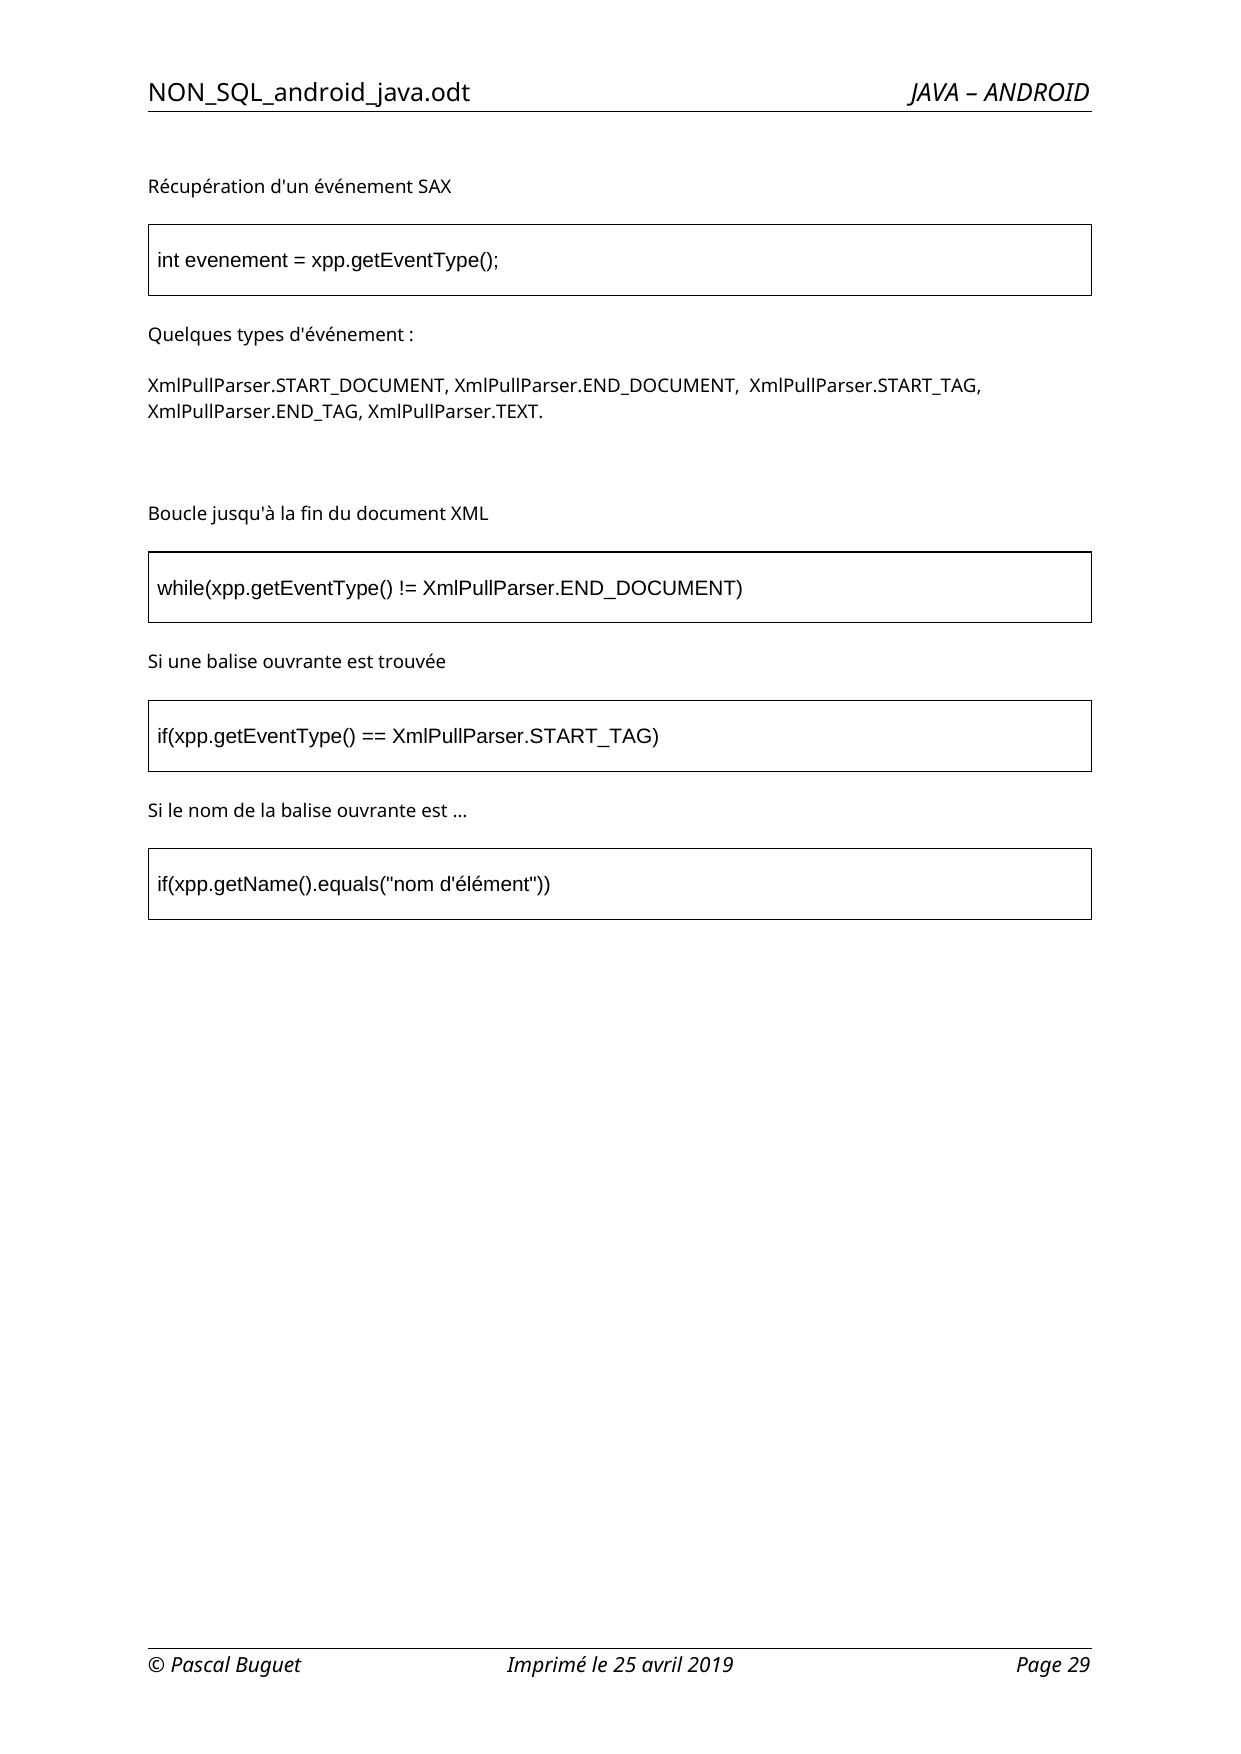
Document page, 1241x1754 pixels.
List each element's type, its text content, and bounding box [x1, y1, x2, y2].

text if(xpp.getEventType() == XmlPullParser.START_TAG) [149, 701, 1091, 771]
text int evenement = xpp.getEventType(); [149, 225, 1091, 295]
text Récupération d'un événement SAX [148, 173, 1092, 199]
text if(xpp.getName().equals("nom d'élément")) [149, 849, 1091, 919]
text while(xpp.getEventType() != XmlPullParser.END_DOCUMENT) [149, 553, 1091, 622]
text Si le nom de la balise ouvrante est … [148, 797, 1092, 823]
text XmlPullParser.START_DOCUMENT, XmlPullParser.END_DOCUMENT, XmlPullParser.START_TAG, XmlPullParser.END_TAG, XmlPullParser.TEXT. [148, 373, 1092, 424]
text Quelques types d'événement : [148, 322, 1092, 347]
text Boucle jusqu'à la fin du document XML [148, 500, 1092, 526]
text Si une balise ouvrante est trouvée [148, 649, 1092, 674]
